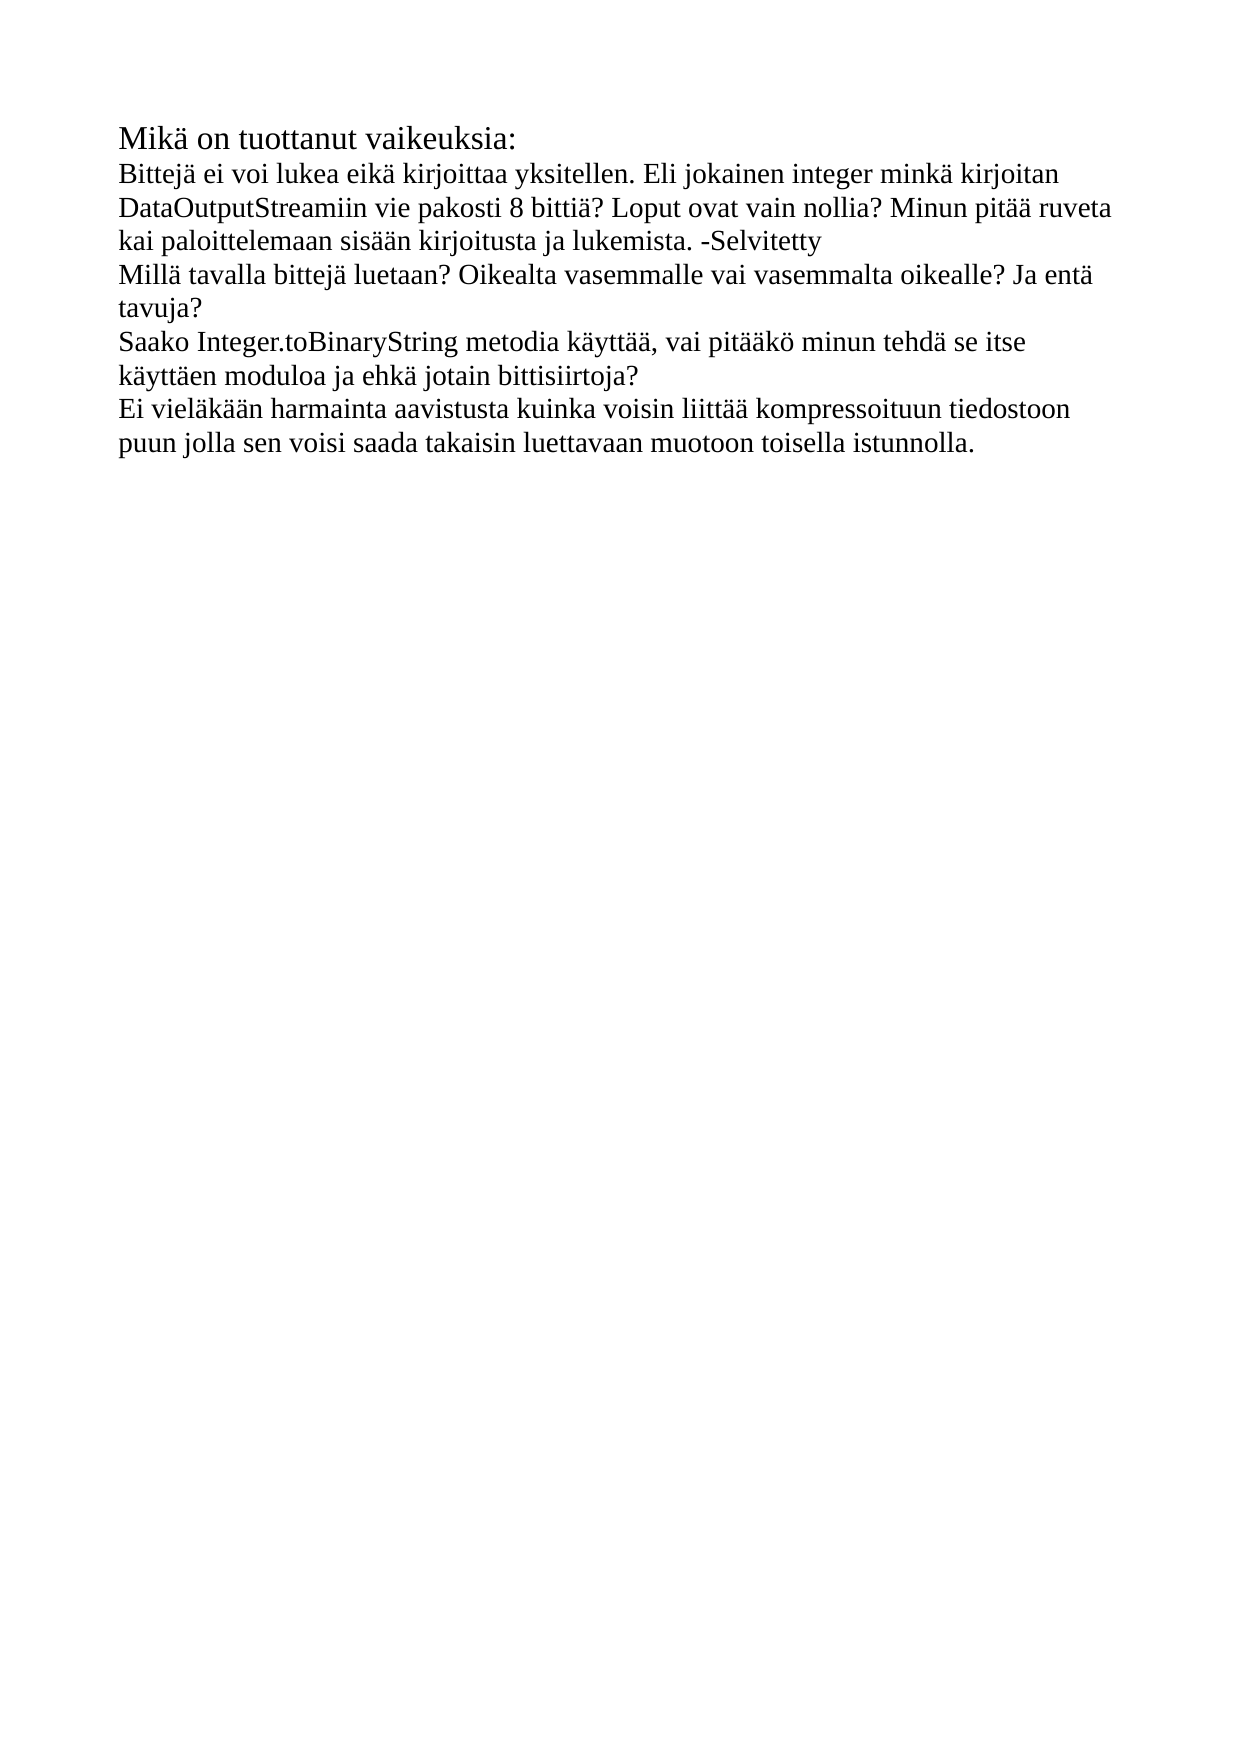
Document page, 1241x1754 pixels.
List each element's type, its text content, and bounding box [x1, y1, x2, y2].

text Ei vieläkään harmainta aavistusta kuinka voisin liittää kompressoituun tiedostoon puun jolla sen voisi saada takaisin luettavaan muotoon toisella istunnolla. [118, 391, 1122, 458]
text Saako Integer.toBinaryString metodia käyttää, vai pitääkö minun tehdä se itse käyttäen moduloa ja ehkä jotain bittisiirtoja? [118, 324, 1122, 391]
text Millä tavalla bittejä luetaan? Oikealta vasemmalle vai vasemmalta oikealle? Ja entä tavuja? [118, 257, 1122, 324]
text Mikä on tuottanut vaikeuksia: [118, 118, 1122, 156]
text Bittejä ei voi lukea eikä kirjoittaa yksitellen. Eli jokainen integer minkä kirjoitan DataOutputStreamiin vie pakosti 8 bittiä? Loput ovat vain nollia? Minun pitää ruveta kai paloittelemaan sisään kirjoitusta ja lukemista. -Selvitetty [118, 156, 1122, 257]
